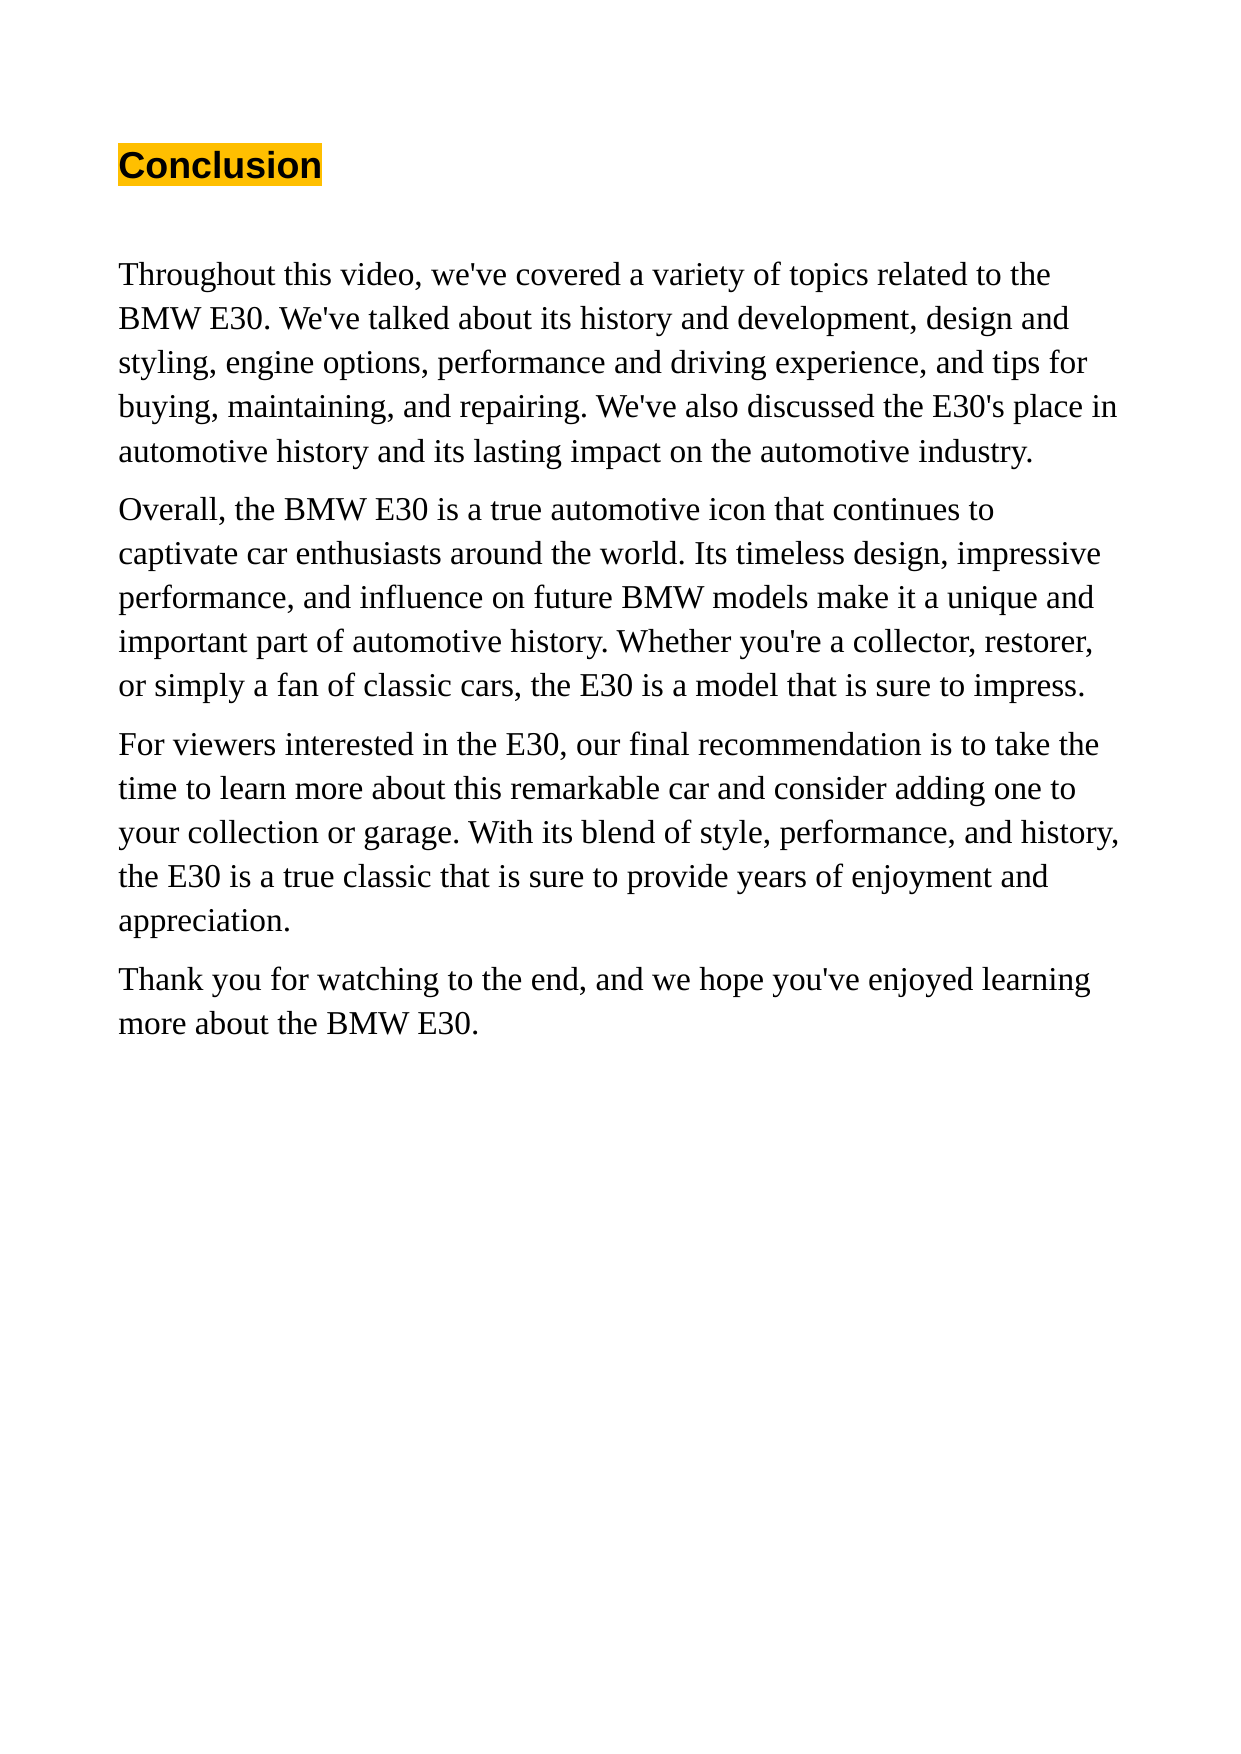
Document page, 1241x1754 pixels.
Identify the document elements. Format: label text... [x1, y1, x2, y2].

text For viewers interested in the E30, our final recommendation is to take the time to learn more about this remarkable car and consider adding one to your collection or garage. With its blend of style, performance, and history, the E30 is a true classic that is sure to provide years of enjoyment and appreciation. [118, 724, 1122, 939]
text Overall, the BMW E30 is a true automotive icon that continues to captivate car enthusiasts around the world. Its timeless design, impressive performance, and influence on future BMW models make it a unique and important part of automotive history. Whether you're a collector, restorer, or simply a fan of classic cars, the E30 is a model that is sure to impress. [118, 489, 1122, 704]
text Thank you for watching to the end, and we hope you've enjoyed learning more about the BMW E30. [118, 959, 1122, 1042]
text Throughout this video, we've covered a variety of topics related to the BMW E30. We've talked about its history and development, design and styling, engine options, performance and driving experience, and tips for buying, maintaining, and repairing. We've also discussed the E30's place in automotive history and its lasting impact on the automotive industry. [118, 254, 1122, 469]
subtitle Conclusion [118, 143, 1122, 186]
